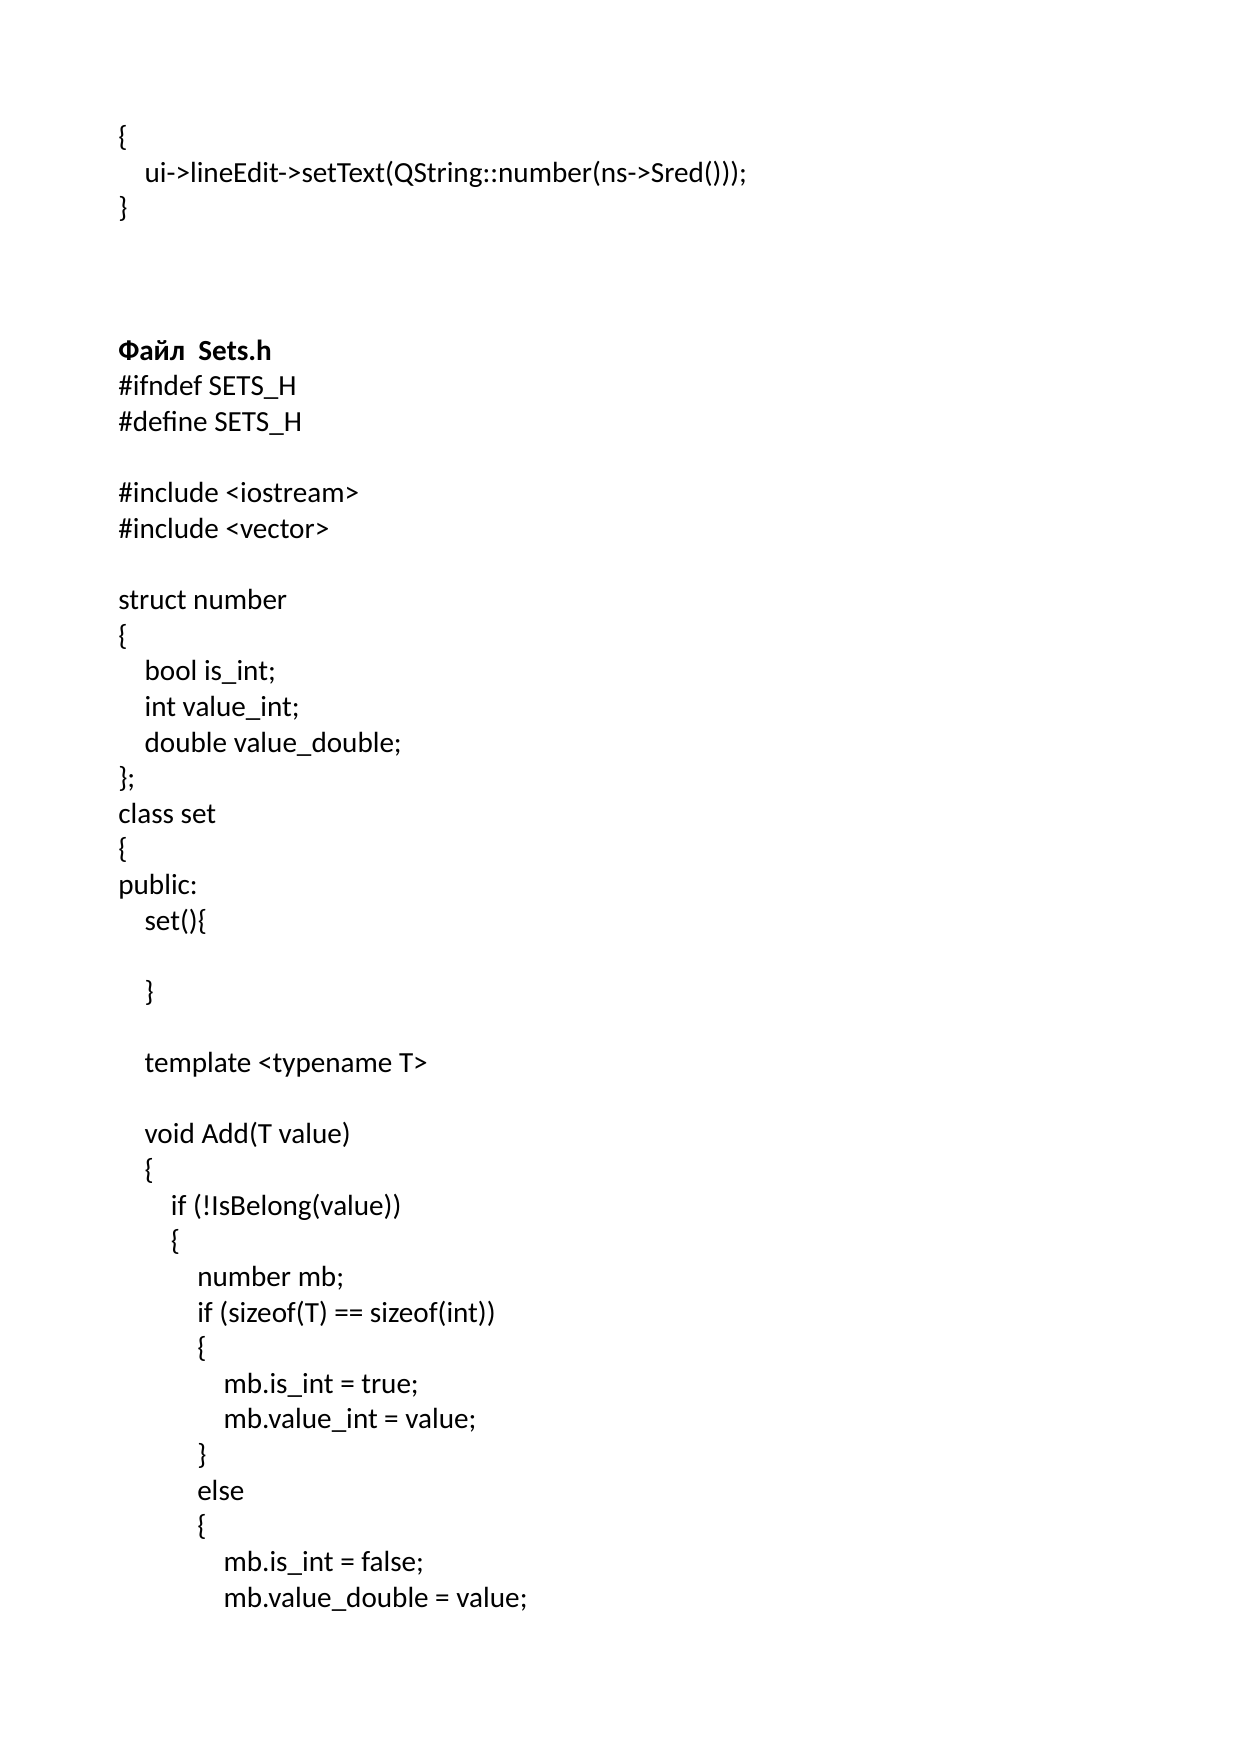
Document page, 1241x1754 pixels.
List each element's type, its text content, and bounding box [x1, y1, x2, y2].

text } [118, 973, 1122, 1009]
text int value_int; [118, 688, 1122, 724]
text Файл Sets.h [118, 332, 1122, 367]
text void Add(T value) [118, 1116, 1122, 1151]
text #include <iostream> [118, 474, 1122, 510]
text { [118, 617, 1122, 652]
text #ifndef SETS_H [118, 367, 1122, 403]
text public: [118, 866, 1122, 902]
text } [118, 189, 1122, 225]
text double value_double; [118, 724, 1122, 759]
text else [118, 1472, 1122, 1507]
text number mb; [118, 1258, 1122, 1294]
text set(){ [118, 902, 1122, 937]
text if (sizeof(T) == sizeof(int)) [118, 1294, 1122, 1329]
text #define SETS_H [118, 403, 1122, 439]
text { [118, 1151, 1122, 1187]
text struct number [118, 581, 1122, 617]
text bool is_int; [118, 652, 1122, 688]
text ui->lineEdit->setText(QString::number(ns->Sred())); [118, 154, 1122, 189]
text class set [118, 795, 1122, 831]
text { [118, 118, 1122, 154]
text #include <vector> [118, 510, 1122, 546]
text } [118, 1436, 1122, 1472]
text }; [118, 759, 1122, 795]
text mb.is_int = true; [118, 1365, 1122, 1401]
text mb.value_int = value; [118, 1401, 1122, 1436]
text { [118, 1507, 1122, 1543]
text { [118, 1329, 1122, 1365]
text mb.is_int = false; [118, 1543, 1122, 1579]
text if (!IsBelong(value)) [118, 1187, 1122, 1222]
text mb.value_double = value; [118, 1579, 1122, 1614]
text template <typename T> [118, 1044, 1122, 1080]
text { [118, 831, 1122, 866]
text { [118, 1222, 1122, 1258]
